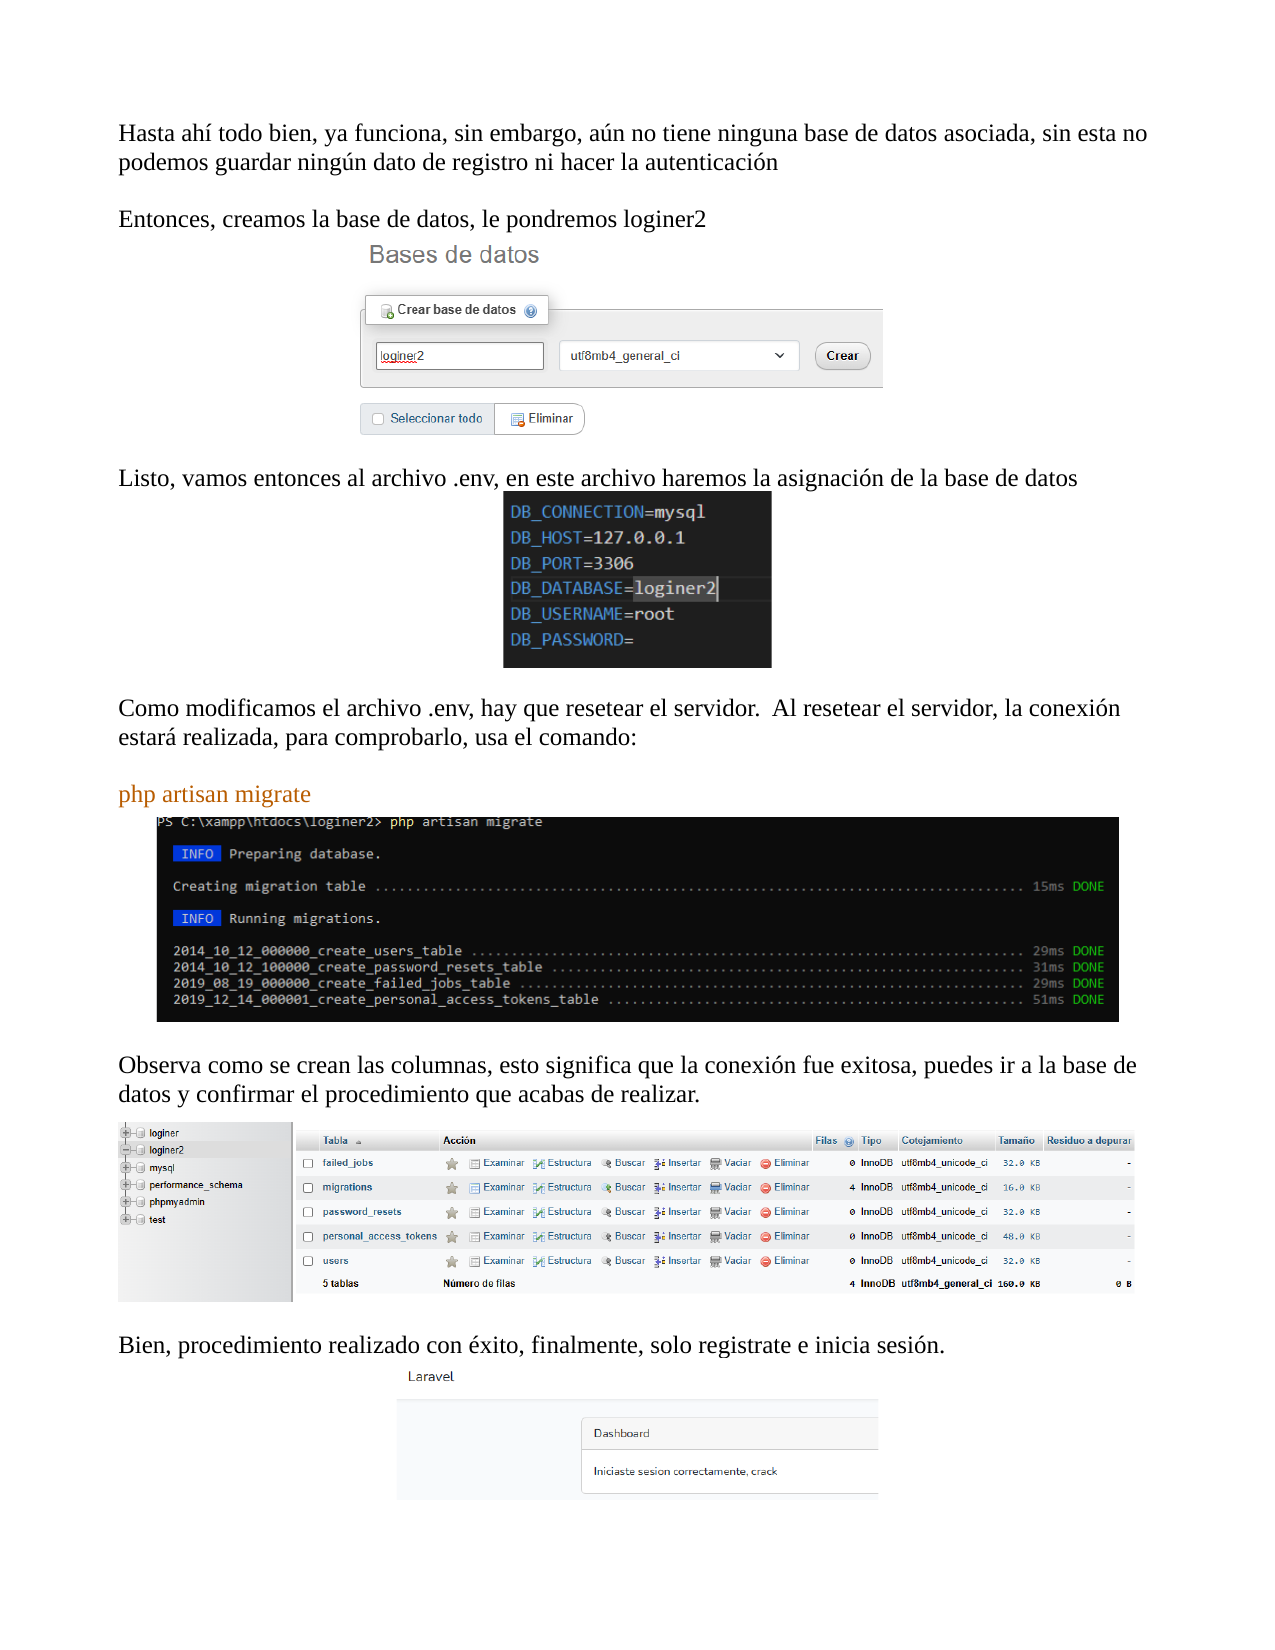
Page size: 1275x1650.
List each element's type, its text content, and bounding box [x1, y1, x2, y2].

picture [348, 233, 883, 440]
picture [118, 1122, 1157, 1302]
text Como modificamos el archivo .env, hay que resetear el servidor. Al resetear el servidor, la conexión estará realizada, para comprobarlo, usa el comando: [118, 693, 1157, 751]
text Listo, vamos entonces al archivo .env, en este archivo haremos la asignación de la base de datos [118, 463, 1157, 492]
text Bien, procedimiento realizado con éxito, finalmente, solo registrate e inicia sesión. [118, 1330, 1157, 1359]
text Observa como se crean las columnas, esto significa que la conexión fue exitosa, puedes ir a la base de datos y confirmar el procedimiento que acabas de realizar. [118, 1050, 1157, 1107]
text Hasta ahí todo bien, ya funciona, sin embargo, aún no tiene ninguna base de datos asociada, sin esta no podemos guardar ningún dato de registro ni hacer la autenticación [118, 118, 1157, 176]
picture [396, 1358, 879, 1500]
picture [156, 817, 1119, 1022]
picture [503, 491, 772, 668]
text Entonces, creamos la base de datos, le pondremos loginer2 [118, 204, 1157, 233]
text php artisan migrate [118, 779, 1157, 808]
